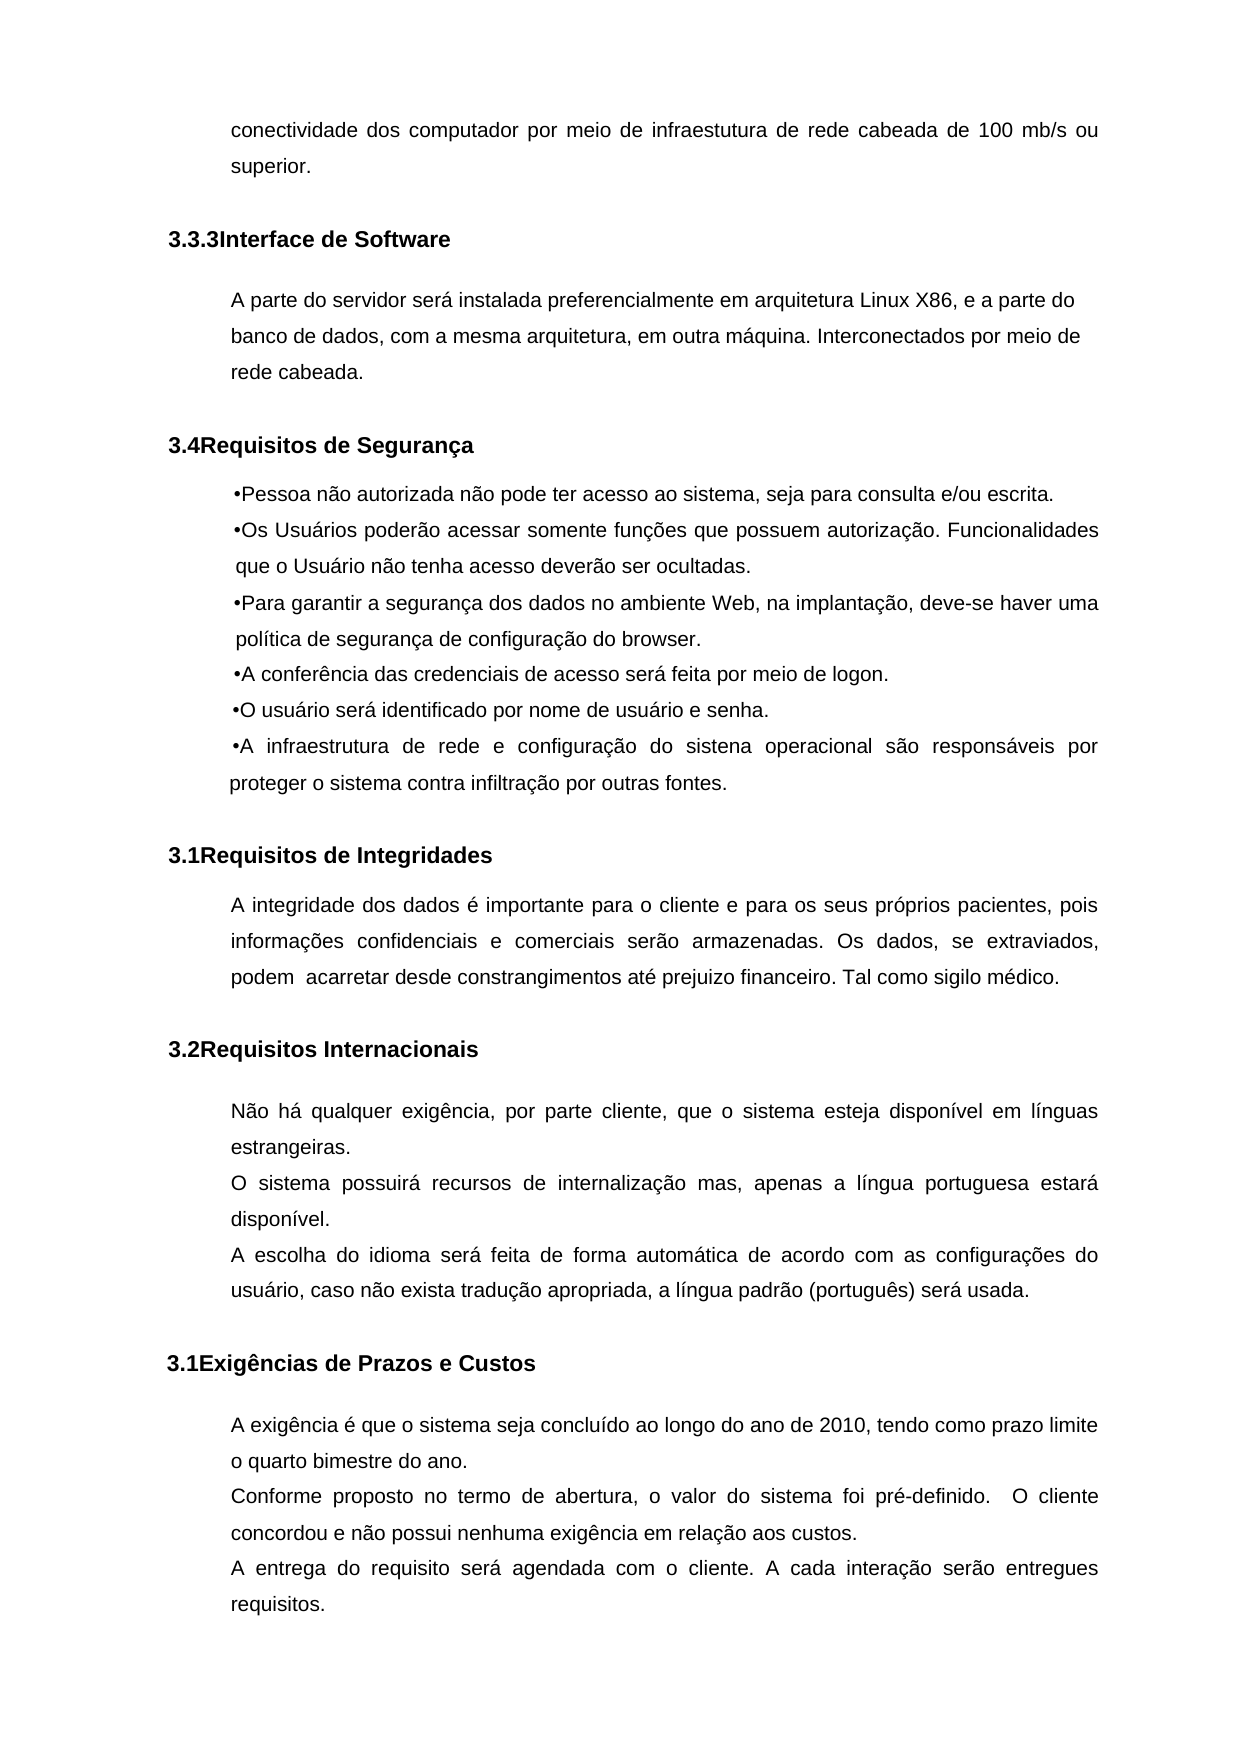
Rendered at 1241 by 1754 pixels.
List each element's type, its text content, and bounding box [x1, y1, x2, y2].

text Conforme proposto no termo de abertura, o valor do sistema foi pré-definido. O cliente concordou e não possui nenhuma exigência em relação aos custos. [231, 1484, 1100, 1544]
list O usuário será identificado por nome de usuário e senha. [229, 698, 1100, 722]
list O sistema possuirá recursos de internalização mas, apenas a língua portuguesa estará disponível. [193, 1171, 1100, 1230]
subtitle Interface de Software [168, 226, 1100, 252]
list Não há qualquer exigência, por parte cliente, que o sistema esteja disponível em línguas estrangeiras. [193, 1099, 1100, 1158]
list A infraestrutura de rede e configuração do sistena operacional são responsáveis por proteger o sistema contra infiltração por outras fontes. [229, 734, 1100, 794]
subtitle Requisitos Internacionais [168, 1036, 1100, 1063]
list Para garantir a segurança dos dados no ambiente Web, na implantação, deve-se haver uma política de segurança de configuração do browser. [234, 590, 1100, 650]
list Pessoa não autorizada não pode ter acesso ao sistema, seja para consulta e/ou escrita. [234, 482, 1100, 506]
subtitle Requisitos de Integridades [168, 842, 1100, 869]
text A parte do servidor será instalada preferencialmente em arquitetura Linux X86, e a parte do banco de dados, com a mesma arquitetura, em outra máquina. Interconectados por meio de rede cabeada. [231, 288, 1100, 384]
list A conferência das credenciais de acesso será feita por meio de logon. [234, 662, 1100, 686]
text A exigência é que o sistema seja concluído ao longo do ano de 2010, tendo como prazo limite o quarto bimestre do ano. [231, 1412, 1100, 1472]
text A integridade dos dados é importante para o cliente e para os seus próprios pacientes, pois informações confidenciais e comerciais serão armazenadas. Os dados, se extraviados, podem acarretar desde constrangimentos até prejuizo financeiro. Tal como sigilo médico. [231, 893, 1100, 988]
subtitle Requisitos de Segurança [168, 432, 1100, 458]
list A escolha do idioma será feita de forma automática de acordo com as configurações do usuário, caso não exista tradução apropriada, a língua padrão (português) será usada. [193, 1242, 1100, 1302]
list Os Usuários poderão acessar somente funções que possuem autorização. Funcionalidades que o Usuário não tenha acesso deverão ser ocultadas. [234, 518, 1100, 578]
subtitle Exigências de Prazos e Custos [167, 1350, 1100, 1377]
text conectividade dos computador por meio de infraestutura de rede cabeada de 100 mb/s ou superior. [231, 118, 1100, 178]
text A entrega do requisito será agendada com o cliente. A cada interação serão entregues requisitos. [231, 1556, 1100, 1616]
